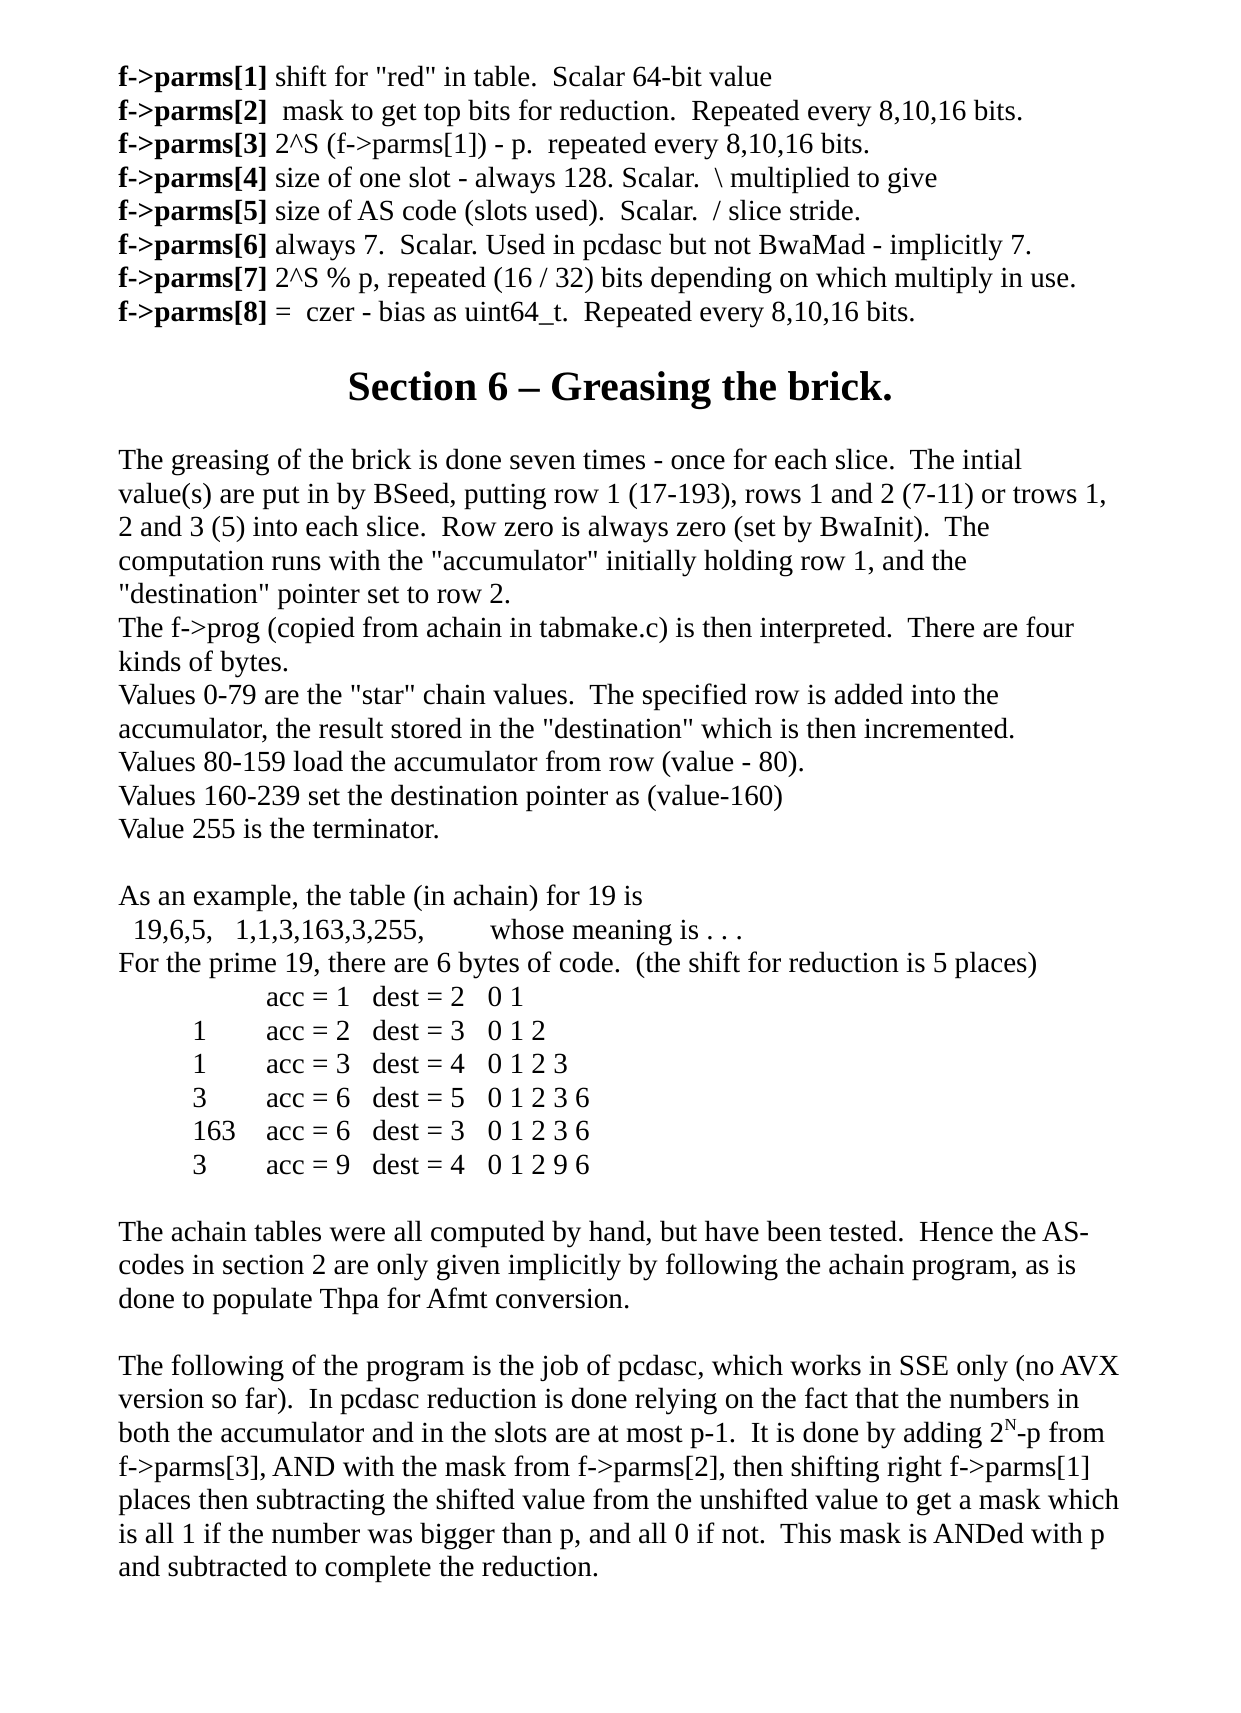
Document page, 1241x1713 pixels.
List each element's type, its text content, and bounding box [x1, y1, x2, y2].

text f->parms[7] 2^S % p, repeated (16 / 32) bits depending on which multiply in use. [118, 260, 1122, 294]
text The f->prog (copied from achain in tabmake.c) is then interpreted. There are four kinds of bytes. [118, 610, 1122, 677]
text Values 160-239 set the destination pointer as (value-160) [118, 778, 1122, 811]
text f->parms[3] 2^S (f->parms[1]) - p. repeated every 8,10,16 bits. [118, 126, 1122, 160]
text 163 acc = 6 dest = 3 0 1 2 3 6 [118, 1113, 1122, 1147]
text For the prime 19, there are 6 bytes of code. (the shift for reduction is 5 places) [118, 946, 1122, 979]
text Values 80-159 load the accumulator from row (value - 80). [118, 744, 1122, 778]
text The greasing of the brick is done seven times - once for each slice. The intial value(s) are put in by BSeed, putting row 1 (17-193), rows 1 and 2 (7-11) or trows 1, 2 and 3 (5) into each slice. Row zero is always zero (set by BwaInit). The computation runs with the "accumulator" initially holding row 1, and the "destination" pointer set to row 2. [118, 442, 1122, 610]
text f->parms[2] mask to get top bits for reduction. Repeated every 8,10,16 bits. [118, 93, 1122, 126]
text Value 255 is the terminator. [118, 811, 1122, 845]
text The following of the program is the job of pcdasc, which works in SSE only (no AVX version so far). In pcdasc reduction is done relying on the fact that the numbers in both the accumulator and in the slots are at most p-1. It is done by adding 2N-p from f->parms[3], AND with the mask from f->parms[2], then shifting right f->parms[1] places then subtracting the shifted value from the unshifted value to get a mask which is all 1 if the number was bigger than p, and all 0 if not. This mask is ANDed with p and subtracted to complete the reduction. [118, 1348, 1122, 1583]
text As an example, the table (in achain) for 19 is [118, 878, 1122, 912]
text f->parms[6] always 7. Scalar. Used in pcdasc but not BwaMad - implicitly 7. [118, 227, 1122, 260]
text Values 0-79 are the "star" chain values. The specified row is added into the accumulator, the result stored in the "destination" which is then incremented. [118, 677, 1122, 744]
text f->parms[5] size of AS code (slots used). Scalar. / slice stride. [118, 193, 1122, 227]
text 3 acc = 6 dest = 5 0 1 2 3 6 [118, 1080, 1122, 1113]
text 3 acc = 9 dest = 4 0 1 2 9 6 [118, 1147, 1122, 1180]
text The achain tables were all computed by hand, but have been tested. Hence the AS-codes in section 2 are only given implicitly by following the achain program, as is done to populate Thpa for Afmt conversion. [118, 1214, 1122, 1314]
text 1 acc = 3 dest = 4 0 1 2 3 [118, 1046, 1122, 1080]
text 19,6,5, 1,1,3,163,3,255, whose meaning is . . . [118, 912, 1122, 946]
text 1 acc = 2 dest = 3 0 1 2 [118, 1013, 1122, 1046]
text Section 6 – Greasing the brick. [118, 361, 1122, 409]
text f->parms[1] shift for "red" in table. Scalar 64-bit value [118, 59, 1122, 93]
text f->parms[4] size of one slot - always 128. Scalar. \ multiplied to give [118, 160, 1122, 193]
text acc = 1 dest = 2 0 1 [118, 979, 1122, 1013]
text f->parms[8] = czer - bias as uint64_t. Repeated every 8,10,16 bits. [118, 294, 1122, 327]
